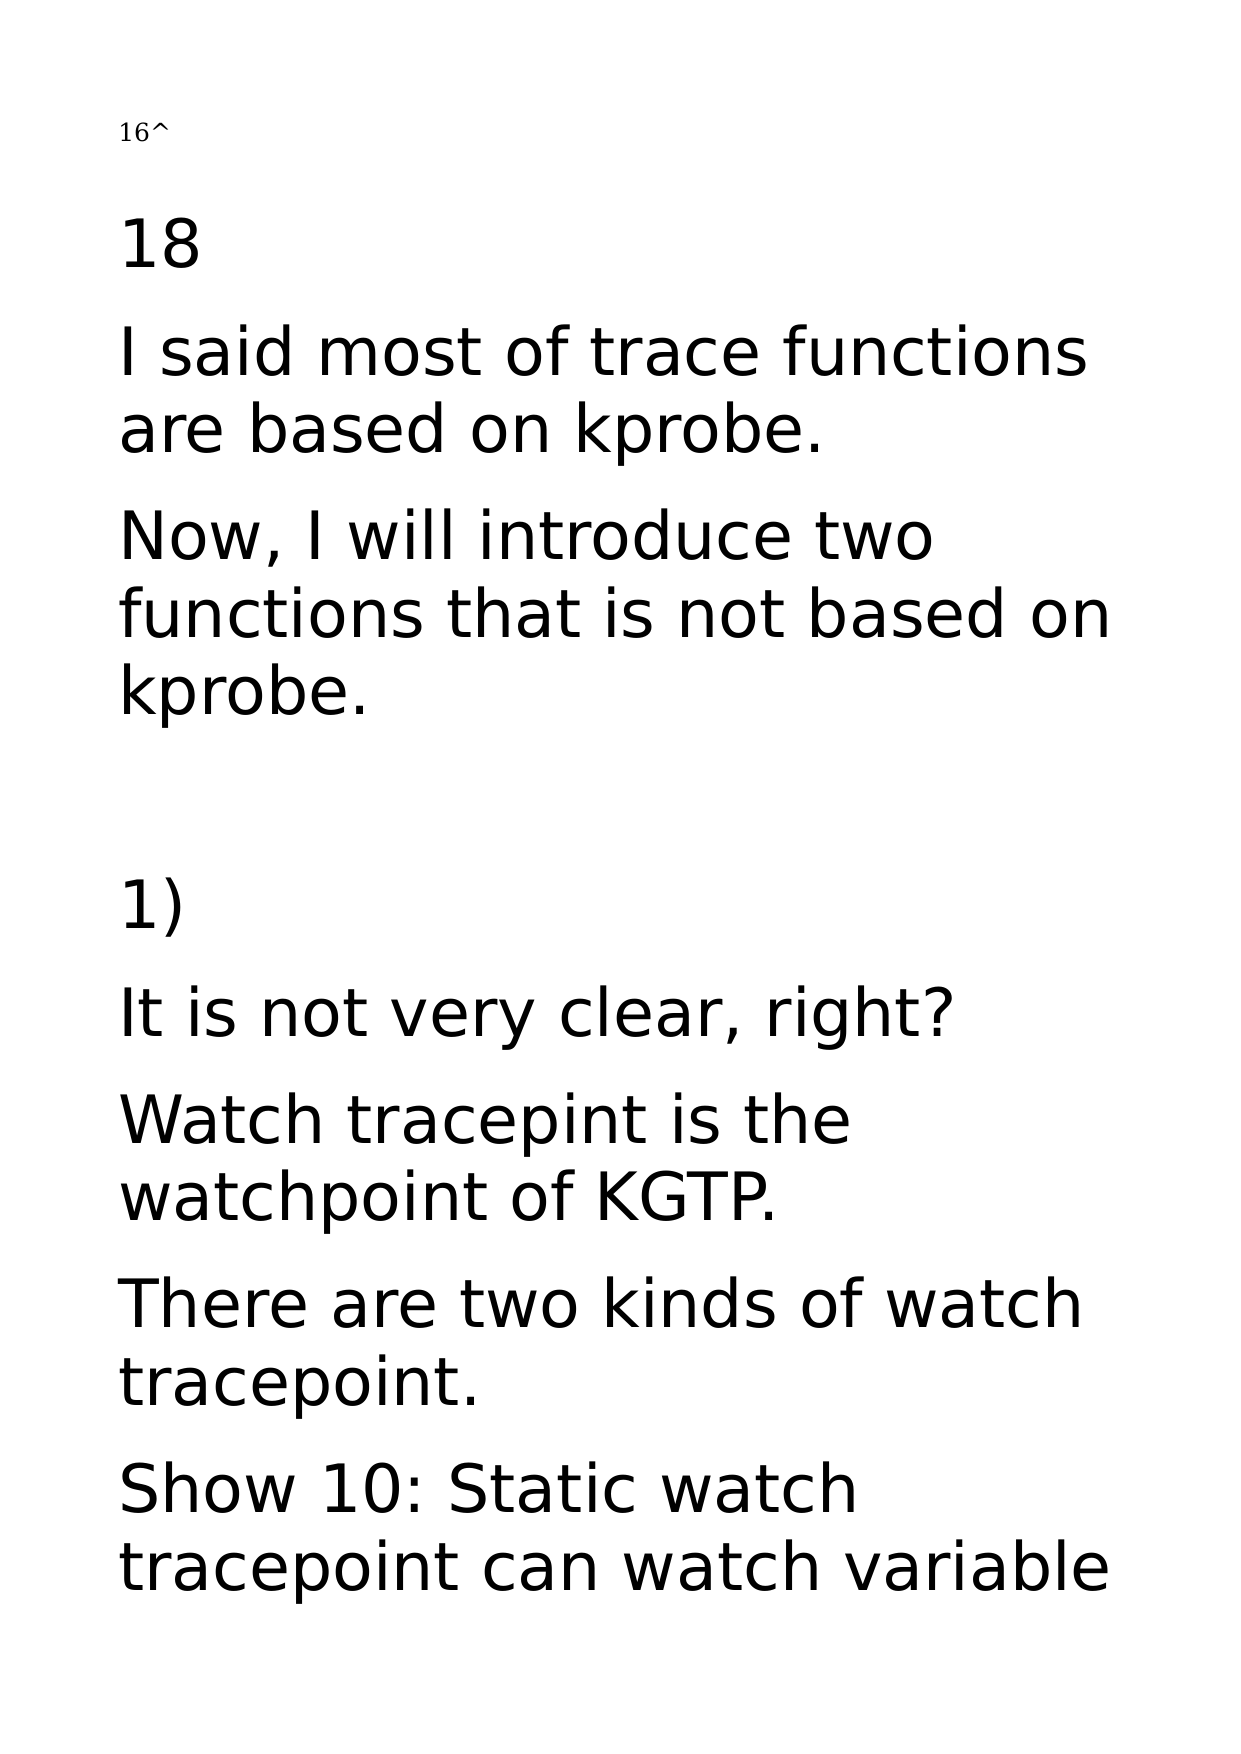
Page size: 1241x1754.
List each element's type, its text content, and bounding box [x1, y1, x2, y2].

text There are two kinds of watch tracepoint. [118, 1266, 1122, 1421]
text 1) [118, 867, 1122, 945]
text It is not very clear, right? [118, 974, 1122, 1052]
text I said most of trace functions are based on kprobe. [118, 313, 1122, 468]
text Watch tracepint is the watchpoint of KGTP. [118, 1081, 1122, 1236]
text Show 10: Static watch tracepoint can watch variable [118, 1451, 1122, 1606]
text Now, I will introduce two functions that is not based on kprobe. [118, 498, 1122, 731]
text 18 [118, 206, 1122, 283]
